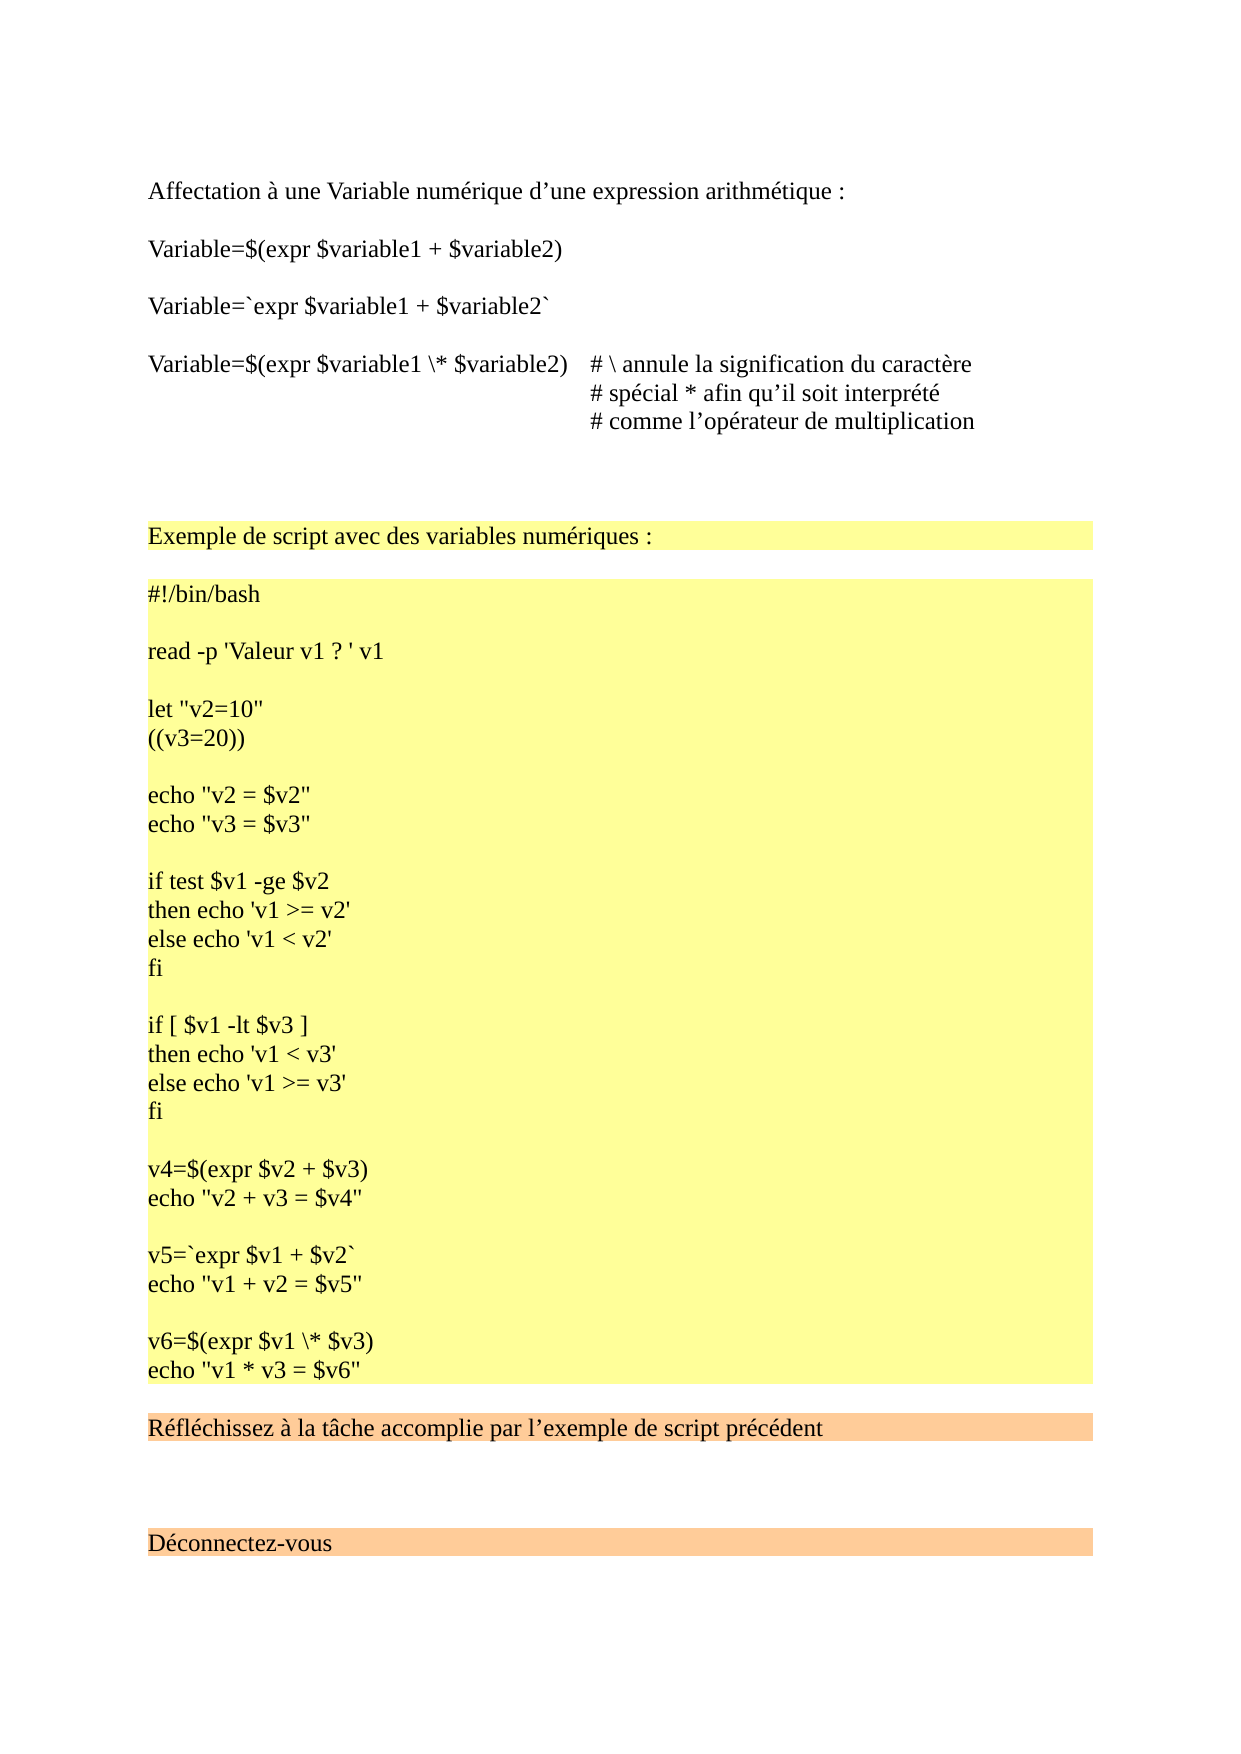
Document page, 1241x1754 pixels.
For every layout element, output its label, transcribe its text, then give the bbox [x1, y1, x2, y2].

text fi [148, 953, 1093, 981]
text fi [148, 1096, 1093, 1125]
text if [ $v1 -lt $v3 ] [148, 1010, 1093, 1039]
text # comme l’opérateur de multiplication [148, 406, 1093, 435]
text let "v2=10" [148, 694, 1093, 723]
text read -p 'Valeur v1 ? ' v1 [148, 636, 1093, 665]
text echo "v2 = $v2" [148, 780, 1093, 809]
text v4=$(expr $v2 + $v3) [148, 1154, 1093, 1183]
text # spécial * afin qu’il soit interprété [148, 378, 1093, 406]
text Exemple de script avec des variables numériques : [148, 521, 1093, 550]
text Déconnectez-vous [148, 1528, 1093, 1556]
text echo "v2 + v3 = $v4" [148, 1183, 1093, 1211]
text v5=`expr $v1 + $v2` [148, 1240, 1093, 1269]
text Variable=`expr $variable1 + $variable2` [148, 291, 1093, 320]
text Variable=$(expr $variable1 \* $variable2) # \ annule la signification du caractère [148, 349, 1093, 378]
text ((v3=20)) [148, 723, 1093, 751]
text Réfléchissez à la tâche accomplie par l’exemple de script précédent [148, 1413, 1093, 1441]
text then echo 'v1 < v3' [148, 1039, 1093, 1068]
text Variable=$(expr $variable1 + $variable2) [148, 234, 1093, 263]
text echo "v3 = $v3" [148, 809, 1093, 838]
text #!/bin/bash [148, 579, 1093, 608]
text else echo 'v1 >= v3' [148, 1068, 1093, 1096]
text if test $v1 -ge $v2 [148, 866, 1093, 895]
text echo "v1 + v2 = $v5" [148, 1269, 1093, 1298]
text v6=$(expr $v1 \* $v3) [148, 1326, 1093, 1355]
text else echo 'v1 < v2' [148, 924, 1093, 953]
text then echo 'v1 >= v2' [148, 895, 1093, 924]
text echo "v1 * v3 = $v6" [148, 1355, 1093, 1384]
text Affectation à une Variable numérique d’une expression arithmétique : [148, 176, 1093, 205]
